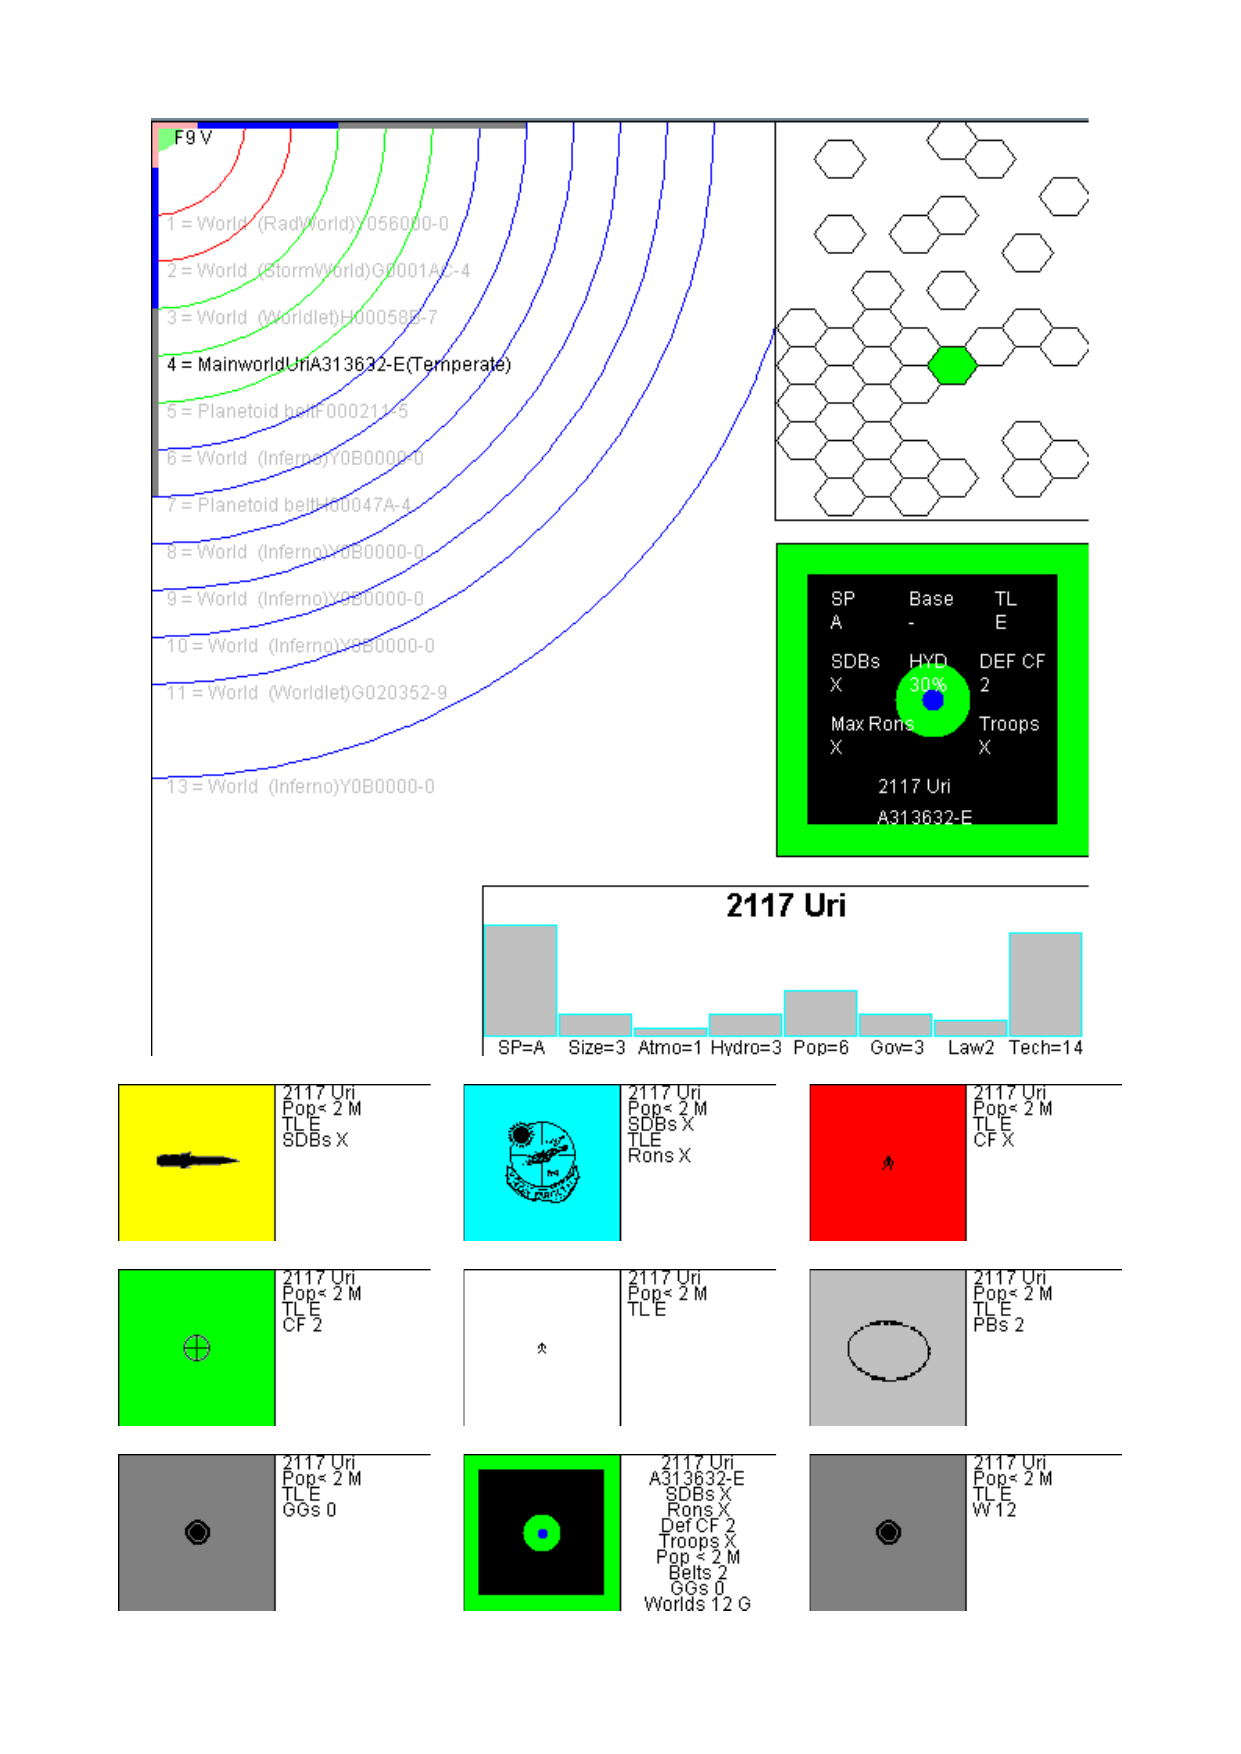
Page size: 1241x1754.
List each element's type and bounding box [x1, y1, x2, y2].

picture [809, 1084, 1122, 1241]
picture [809, 1269, 1122, 1426]
picture [151, 118, 1089, 1056]
picture [118, 1084, 431, 1241]
picture [809, 1454, 1122, 1611]
picture [118, 1454, 431, 1611]
picture [463, 1269, 777, 1426]
picture [118, 1269, 431, 1426]
picture [463, 1084, 777, 1241]
picture [463, 1454, 777, 1611]
